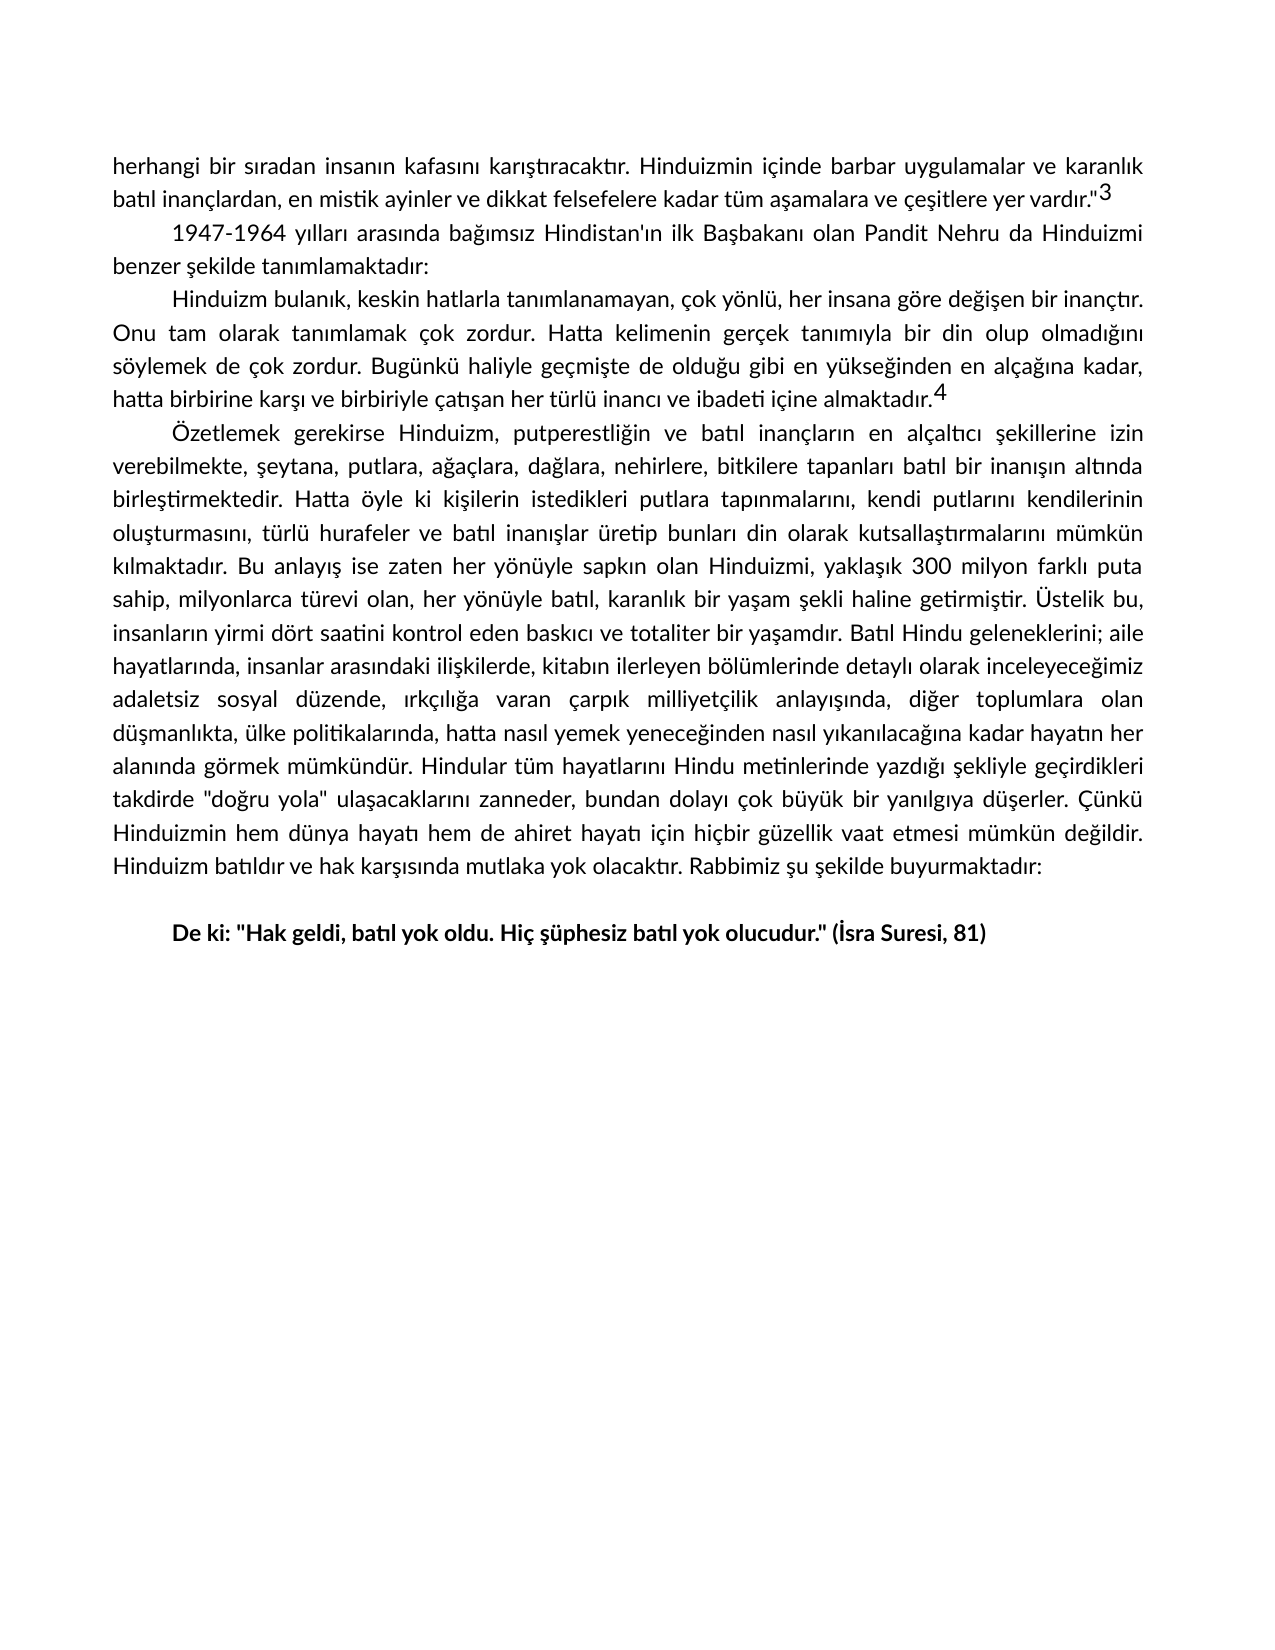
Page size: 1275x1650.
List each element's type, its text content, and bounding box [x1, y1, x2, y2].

text herhangi bir sıradan insanın kafasını karıştıracaktır. Hinduizmin içinde barbar uygulamalar ve karanlık batıl inançlardan, en mistik ayinler ve dikkat felsefelere kadar tüm aşamalara ve çeşitlere yer vardır."3 [112, 148, 1145, 214]
text Hinduizm bulanık, keskin hatlarla tanımlanamayan, çok yönlü, her insana göre değişen bir inançtır. Onu tam olarak tanımlamak çok zordur. Hatta kelimenin gerçek tanımıyla bir din olup olmadığını söylemek de çok zordur. Bugünkü haliyle geçmişte de olduğu gibi en yükseğinden en alçağına kadar, hatta birbirine karşı ve birbiriyle çatışan her türlü inancı ve ibadeti içine almaktadır.4 [112, 281, 1145, 414]
text 1947-1964 yılları arasında bağımsız Hindistan'ın ilk Başbakanı olan Pandit Nehru da Hinduizmi benzer şekilde tanımlamaktadır: [112, 214, 1145, 281]
text Özetlemek gerekirse Hinduizm, putperestliğin ve batıl inançların en alçaltıcı şekillerine izin verebilmekte, şeytana, putlara, ağaçlara, dağlara, nehirlere, bitkilere tapanları batıl bir inanışın altında birleştirmektedir. Hatta öyle ki kişilerin istedikleri putlara tapınmalarını, kendi putlarını kendilerinin oluşturmasını, türlü hurafeler ve batıl inanışlar üretip bunları din olarak kutsallaştırmalarını mümkün kılmaktadır. Bu anlayış ise zaten her yönüyle sapkın olan Hinduizmi, yaklaşık 300 milyon farklı puta sahip, milyonlarca türevi olan, her yönüyle batıl, karanlık bir yaşam şekli haline getirmiştir. Üstelik bu, insanların yirmi dört saatini kontrol eden baskıcı ve totaliter bir yaşamdır. Batıl Hindu geleneklerini; aile hayatlarında, insanlar arasındaki ilişkilerde, kitabın ilerleyen bölümlerinde detaylı olarak inceleyeceğimiz adaletsiz sosyal düzende, ırkçılığa varan çarpık milliyetçilik anlayışında, diğer toplumlara olan düşmanlıkta, ülke politikalarında, hatta nasıl yemek yeneceğinden nasıl yıkanılacağına kadar hayatın her alanında görmek mümkündür. Hindular tüm hayatlarını Hindu metinlerinde yazdığı şekliyle geçirdikleri takdirde "doğru yola" ulaşacaklarını zanneder, bundan dolayı çok büyük bir yanılgıya düşerler. Çünkü Hinduizmin hem dünya hayatı hem de ahiret hayatı için hiçbir güzellik vaat etmesi mümkün değildir. Hinduizm batıldır ve hak karşısında mutlaka yok olacaktır. Rabbimiz şu şekilde buyurmaktadır: [112, 414, 1145, 881]
text De ki: "Hak geldi, batıl yok oldu. Hiç şüphesiz batıl yok olucudur." (İsra Suresi, 81) [112, 914, 1145, 948]
